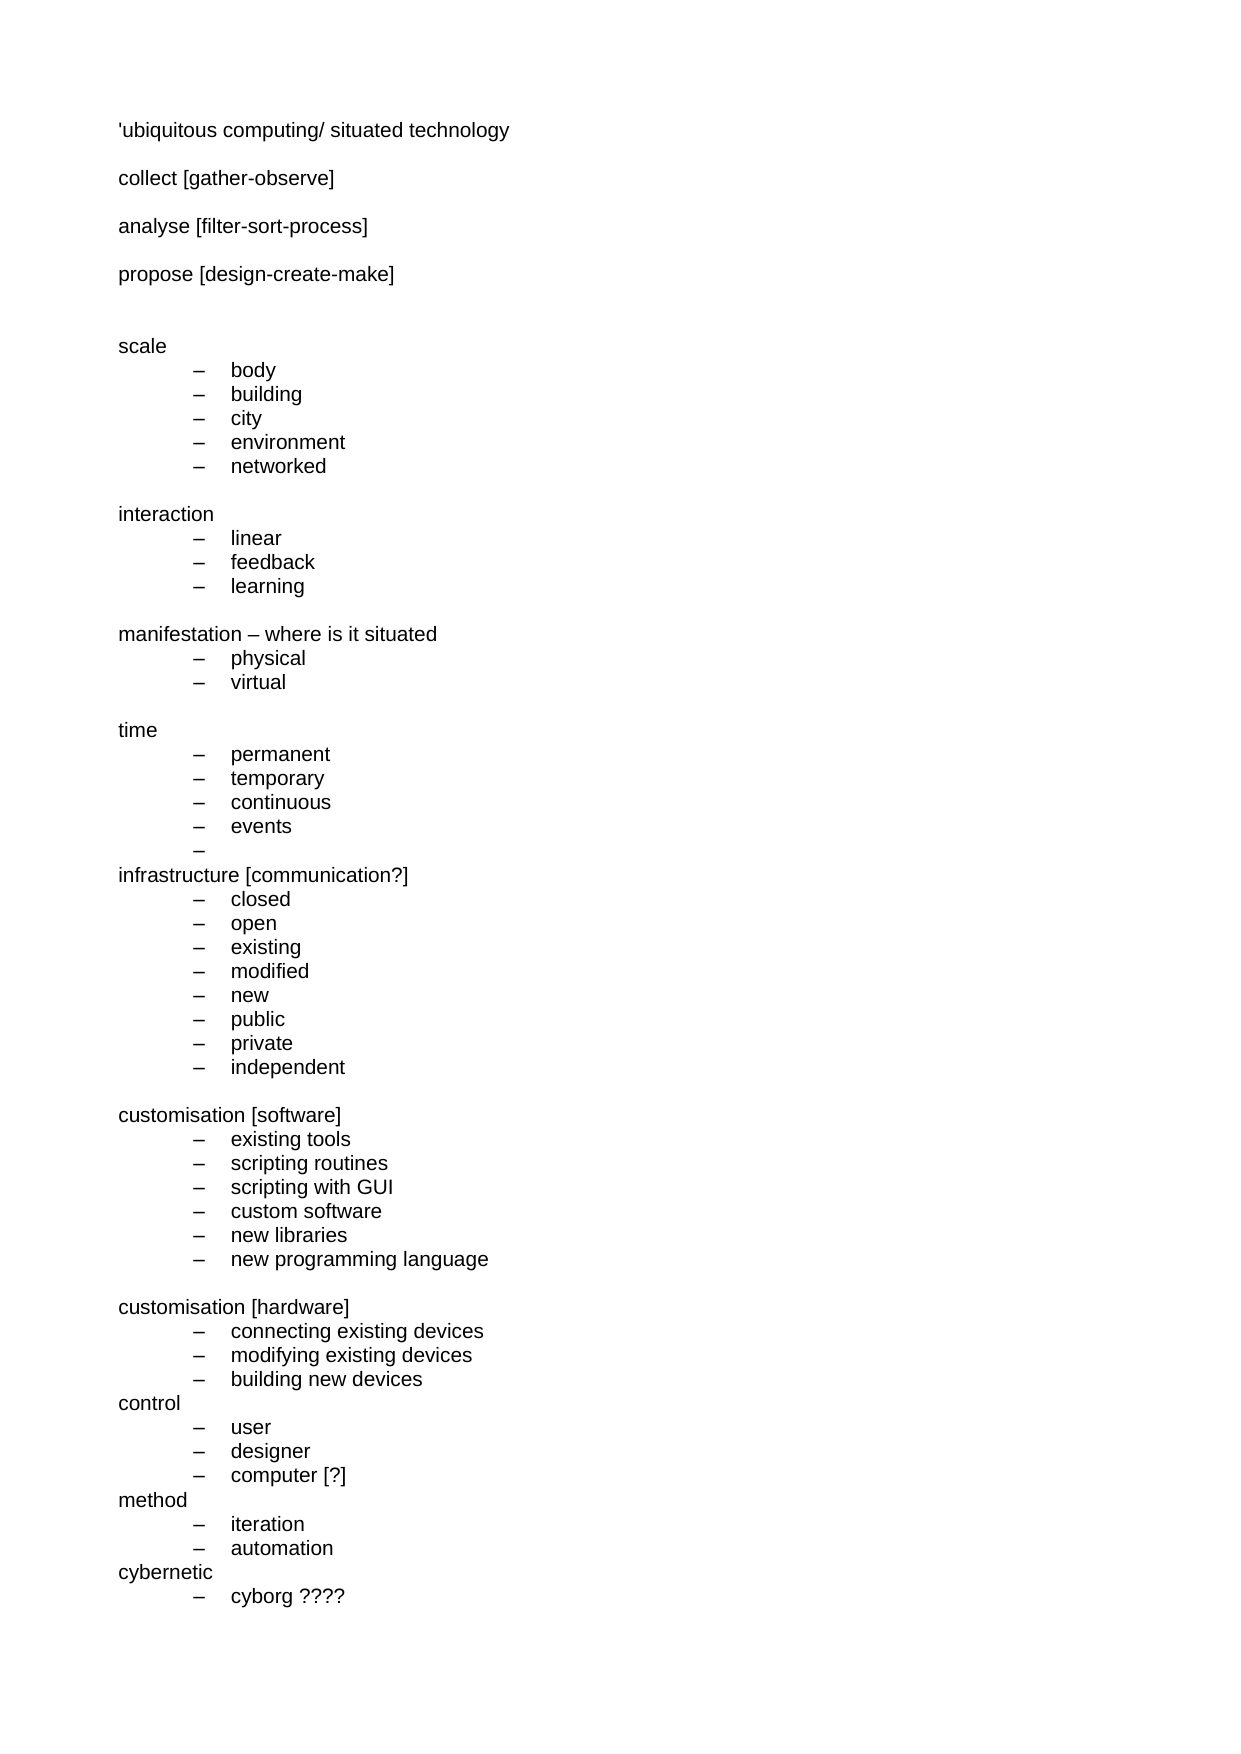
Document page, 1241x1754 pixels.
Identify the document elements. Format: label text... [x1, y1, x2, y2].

list body [193, 358, 1122, 382]
list continuous [193, 790, 1122, 814]
list new libraries [193, 1223, 1122, 1247]
list feedback [193, 550, 1122, 574]
list cyborg ???? [193, 1583, 1122, 1607]
list custom software [193, 1199, 1122, 1223]
text analyse [filter-sort-process] [118, 214, 1122, 238]
list networked [193, 454, 1122, 478]
text scale [118, 334, 1122, 358]
list city [193, 406, 1122, 430]
list building new devices [193, 1367, 1122, 1391]
list temporary [193, 766, 1122, 790]
list virtual [193, 670, 1122, 694]
list iteration [193, 1511, 1122, 1535]
list modified [193, 958, 1122, 983]
list physical [193, 646, 1122, 670]
text manifestation – where is it situated [118, 622, 1122, 646]
list automation [193, 1535, 1122, 1559]
text time [118, 718, 1122, 742]
list user [193, 1415, 1122, 1439]
list designer [193, 1439, 1122, 1463]
list scripting routines [193, 1151, 1122, 1175]
list computer [?] [193, 1463, 1122, 1487]
text interaction [118, 502, 1122, 526]
list existing [193, 934, 1122, 958]
text customisation [software] [118, 1103, 1122, 1127]
text collect [gather-observe] [118, 166, 1122, 190]
list new [193, 983, 1122, 1007]
list open [193, 910, 1122, 934]
list learning [193, 574, 1122, 598]
list environment [193, 430, 1122, 454]
list building [193, 382, 1122, 406]
text 'ubiquitous computing/ situated technology [118, 118, 1122, 142]
list connecting existing devices [193, 1319, 1122, 1343]
list existing tools [193, 1127, 1122, 1151]
list private [193, 1031, 1122, 1055]
text method [118, 1487, 1122, 1511]
text cybernetic [118, 1559, 1122, 1583]
text infrastructure [communication?] [118, 862, 1122, 886]
list independent [193, 1055, 1122, 1079]
list linear [193, 526, 1122, 550]
list events [193, 814, 1122, 838]
list new programming language [193, 1247, 1122, 1271]
list modifying existing devices [193, 1343, 1122, 1367]
list closed [193, 886, 1122, 910]
text propose [design-create-make] [118, 262, 1122, 286]
list permanent [193, 742, 1122, 766]
text customisation [hardware] [118, 1295, 1122, 1319]
text control [118, 1391, 1122, 1415]
list public [193, 1007, 1122, 1031]
list scripting with GUI [193, 1175, 1122, 1199]
